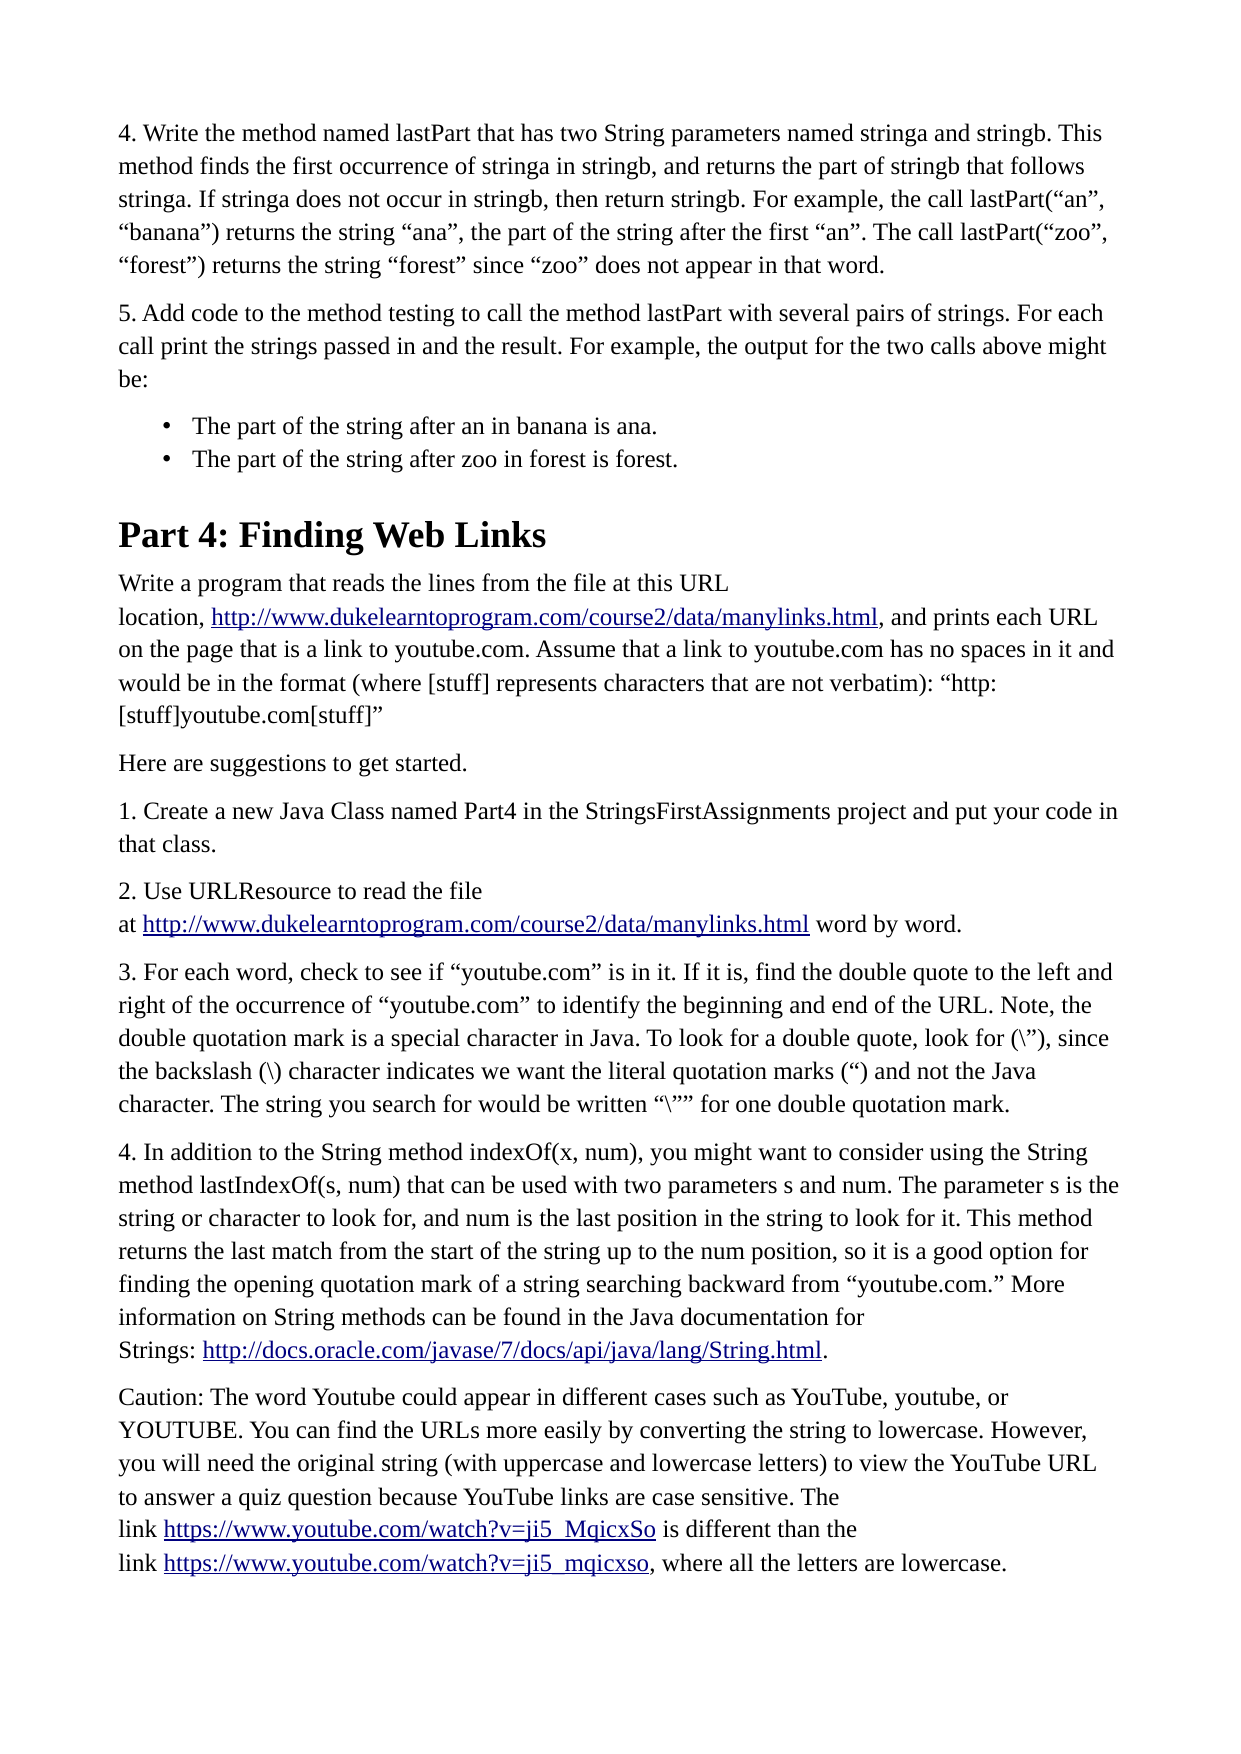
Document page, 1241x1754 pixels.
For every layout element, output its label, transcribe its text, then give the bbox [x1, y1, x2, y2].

text 1. Create a new Java Class named Part4 in the StringsFirstAssignments project and put your code in that class. [118, 796, 1122, 858]
subtitle Part 4: Finding Web Links [118, 513, 1122, 556]
text Here are suggestions to get started. [118, 748, 1122, 777]
text Caution: The word Youtube could appear in different cases such as YouTube, youtube, or YOUTUBE. You can find the URLs more easily by converting the string to lowercase. However, you will need the original string (with uppercase and lowercase letters) to view the YouTube URL to answer a quiz question because YouTube links are case sensitive. The link https://www.youtube.com/watch?v=ji5_MqicxSo is different than the link https://www.youtube.com/watch?v=ji5_mqicxso, where all the letters are lowercase. [118, 1382, 1122, 1576]
text 5. Add code to the method testing to call the method lastPart with several pairs of strings. For each call print the strings passed in and the result. For example, the output for the two calls above might be: [118, 298, 1122, 393]
text Write a program that reads the lines from the file at this URL location, http://www.dukelearntoprogram.com/course2/data/manylinks.html, and prints each URL on the page that is a link to youtube.com. Assume that a link to youtube.com has no spaces in it and would be in the format (where [stuff] represents characters that are not verbatim): “http:[stuff]youtube.com[stuff]” [118, 568, 1122, 729]
text 4. Write the method named lastPart that has two String parameters named stringa and stringb. This method finds the first occurrence of stringa in stringb, and returns the part of stringb that follows stringa. If stringa does not occur in stringb, then return stringb. For example, the call lastPart(“an”, “banana”) returns the string “ana”, the part of the string after the first “an”. The call lastPart(“zoo”, “forest”) returns the string “forest” since “zoo” does not appear in that word. [118, 118, 1122, 279]
list The part of the string after an in banana is ana. [162, 411, 1122, 440]
text 4. In addition to the String method indexOf(x, num), you might want to consider using the String method lastIndexOf(s, num) that can be used with two parameters s and num. The parameter s is the string or character to look for, and num is the last position in the string to look for it. This method returns the last match from the start of the string up to the num position, so it is a good option for finding the opening quotation mark of a string searching backward from “youtube.com.” More information on String methods can be found in the Java documentation for Strings: http://docs.oracle.com/javase/7/docs/api/java/lang/String.html. [118, 1137, 1122, 1364]
text 2. Use URLResource to read the file at http://www.dukelearntoprogram.com/course2/data/manylinks.html word by word. [118, 876, 1122, 938]
list The part of the string after zoo in forest is forest. [162, 444, 1122, 473]
text 3. For each word, check to see if “youtube.com” is in it. If it is, find the double quote to the left and right of the occurrence of “youtube.com” to identify the beginning and end of the URL. Note, the double quotation mark is a special character in Java. To look for a double quote, look for (\”), since the backslash (\) character indicates we want the literal quotation marks (“) and not the Java character. The string you search for would be written “\”” for one double quotation mark. [118, 957, 1122, 1118]
